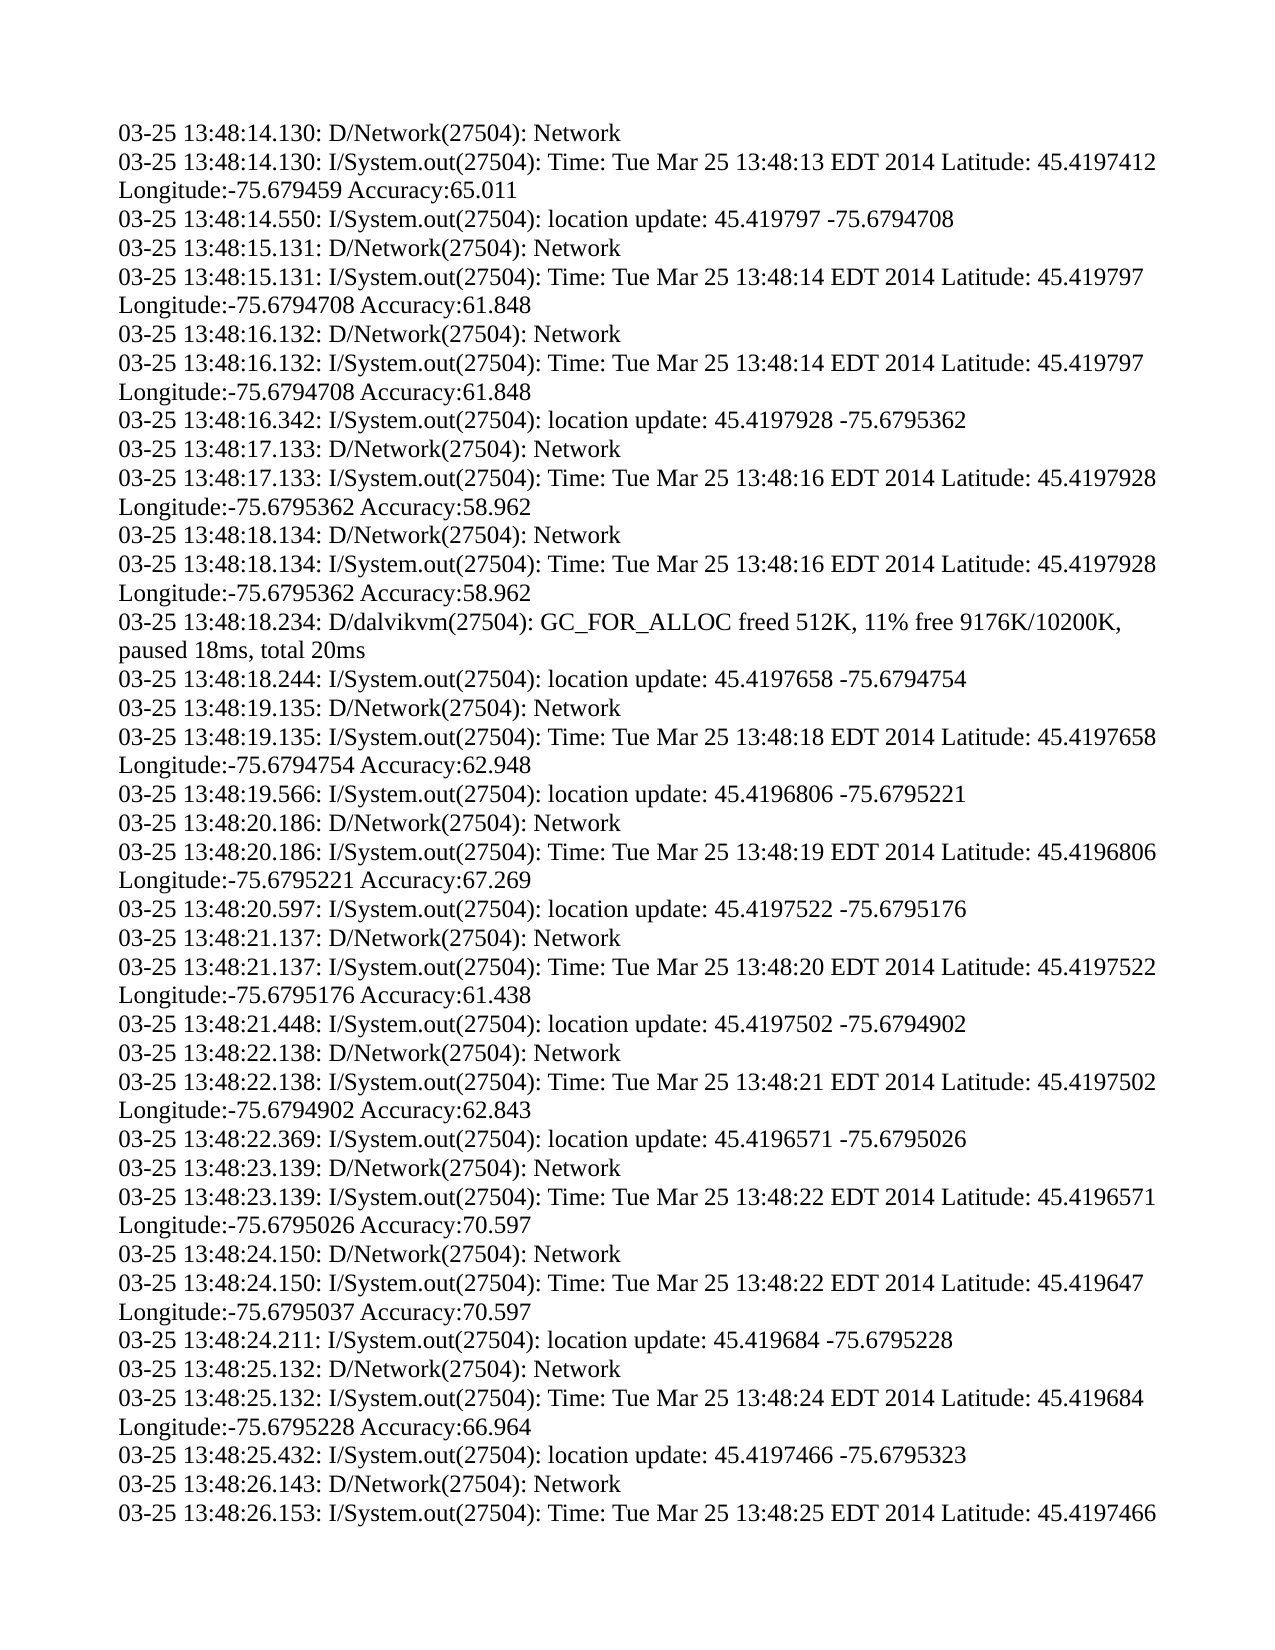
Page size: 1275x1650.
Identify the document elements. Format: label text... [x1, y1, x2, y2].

text 03-25 13:48:16.132: D/Network(27504): Network [118, 319, 1157, 348]
text 03-25 13:48:22.138: D/Network(27504): Network [118, 1038, 1157, 1067]
text 03-25 13:48:19.135: D/Network(27504): Network [118, 693, 1157, 722]
text 03-25 13:48:21.137: I/System.out(27504): Time: Tue Mar 25 13:48:20 EDT 2014 Latitude: 45.4197522 Longitude:-75.6795176 Accuracy:61.438 [118, 952, 1157, 1009]
text 03-25 13:48:22.138: I/System.out(27504): Time: Tue Mar 25 13:48:21 EDT 2014 Latitude: 45.4197502 Longitude:-75.6794902 Accuracy:62.843 [118, 1067, 1157, 1124]
text 03-25 13:48:21.137: D/Network(27504): Network [118, 923, 1157, 952]
text 03-25 13:48:14.130: I/System.out(27504): Time: Tue Mar 25 13:48:13 EDT 2014 Latitude: 45.4197412 Longitude:-75.679459 Accuracy:65.011 [118, 147, 1157, 204]
text 03-25 13:48:19.566: I/System.out(27504): location update: 45.4196806 -75.6795221 [118, 779, 1157, 808]
text 03-25 13:48:14.130: D/Network(27504): Network [118, 118, 1157, 147]
text 03-25 13:48:18.134: D/Network(27504): Network [118, 521, 1157, 549]
text 03-25 13:48:24.211: I/System.out(27504): location update: 45.419684 -75.6795228 [118, 1326, 1157, 1354]
text 03-25 13:48:20.597: I/System.out(27504): location update: 45.4197522 -75.6795176 [118, 894, 1157, 923]
text 03-25 13:48:18.234: D/dalvikvm(27504): GC_FOR_ALLOC freed 512K, 11% free 9176K/10200K, paused 18ms, total 20ms [118, 607, 1157, 664]
text 03-25 13:48:25.432: I/System.out(27504): location update: 45.4197466 -75.6795323 [118, 1441, 1157, 1469]
text 03-25 13:48:18.244: I/System.out(27504): location update: 45.4197658 -75.6794754 [118, 664, 1157, 693]
text 03-25 13:48:20.186: D/Network(27504): Network [118, 808, 1157, 837]
text 03-25 13:48:18.134: I/System.out(27504): Time: Tue Mar 25 13:48:16 EDT 2014 Latitude: 45.4197928 Longitude:-75.6795362 Accuracy:58.962 [118, 549, 1157, 607]
text 03-25 13:48:15.131: D/Network(27504): Network [118, 233, 1157, 262]
text 03-25 13:48:25.132: D/Network(27504): Network [118, 1354, 1157, 1383]
text 03-25 13:48:25.132: I/System.out(27504): Time: Tue Mar 25 13:48:24 EDT 2014 Latitude: 45.419684 Longitude:-75.6795228 Accuracy:66.964 [118, 1383, 1157, 1441]
text 03-25 13:48:23.139: I/System.out(27504): Time: Tue Mar 25 13:48:22 EDT 2014 Latitude: 45.4196571 Longitude:-75.6795026 Accuracy:70.597 [118, 1182, 1157, 1239]
text 03-25 13:48:17.133: I/System.out(27504): Time: Tue Mar 25 13:48:16 EDT 2014 Latitude: 45.4197928 Longitude:-75.6795362 Accuracy:58.962 [118, 463, 1157, 521]
text 03-25 13:48:22.369: I/System.out(27504): location update: 45.4196571 -75.6795026 [118, 1124, 1157, 1153]
text 03-25 13:48:17.133: D/Network(27504): Network [118, 434, 1157, 463]
text 03-25 13:48:21.448: I/System.out(27504): location update: 45.4197502 -75.6794902 [118, 1009, 1157, 1038]
text 03-25 13:48:19.135: I/System.out(27504): Time: Tue Mar 25 13:48:18 EDT 2014 Latitude: 45.4197658 Longitude:-75.6794754 Accuracy:62.948 [118, 722, 1157, 779]
text 03-25 13:48:23.139: D/Network(27504): Network [118, 1153, 1157, 1182]
text 03-25 13:48:16.132: I/System.out(27504): Time: Tue Mar 25 13:48:14 EDT 2014 Latitude: 45.419797 Longitude:-75.6794708 Accuracy:61.848 [118, 348, 1157, 406]
text 03-25 13:48:26.143: D/Network(27504): Network [118, 1469, 1157, 1498]
text 03-25 13:48:14.550: I/System.out(27504): location update: 45.419797 -75.6794708 [118, 204, 1157, 233]
text 03-25 13:48:26.153: I/System.out(27504): Time: Tue Mar 25 13:48:25 EDT 2014 Latitude: 45.4197466 [118, 1498, 1157, 1527]
text 03-25 13:48:16.342: I/System.out(27504): location update: 45.4197928 -75.6795362 [118, 406, 1157, 434]
text 03-25 13:48:20.186: I/System.out(27504): Time: Tue Mar 25 13:48:19 EDT 2014 Latitude: 45.4196806 Longitude:-75.6795221 Accuracy:67.269 [118, 837, 1157, 894]
text 03-25 13:48:24.150: D/Network(27504): Network [118, 1239, 1157, 1268]
text 03-25 13:48:24.150: I/System.out(27504): Time: Tue Mar 25 13:48:22 EDT 2014 Latitude: 45.419647 Longitude:-75.6795037 Accuracy:70.597 [118, 1268, 1157, 1326]
text 03-25 13:48:15.131: I/System.out(27504): Time: Tue Mar 25 13:48:14 EDT 2014 Latitude: 45.419797 Longitude:-75.6794708 Accuracy:61.848 [118, 262, 1157, 319]
